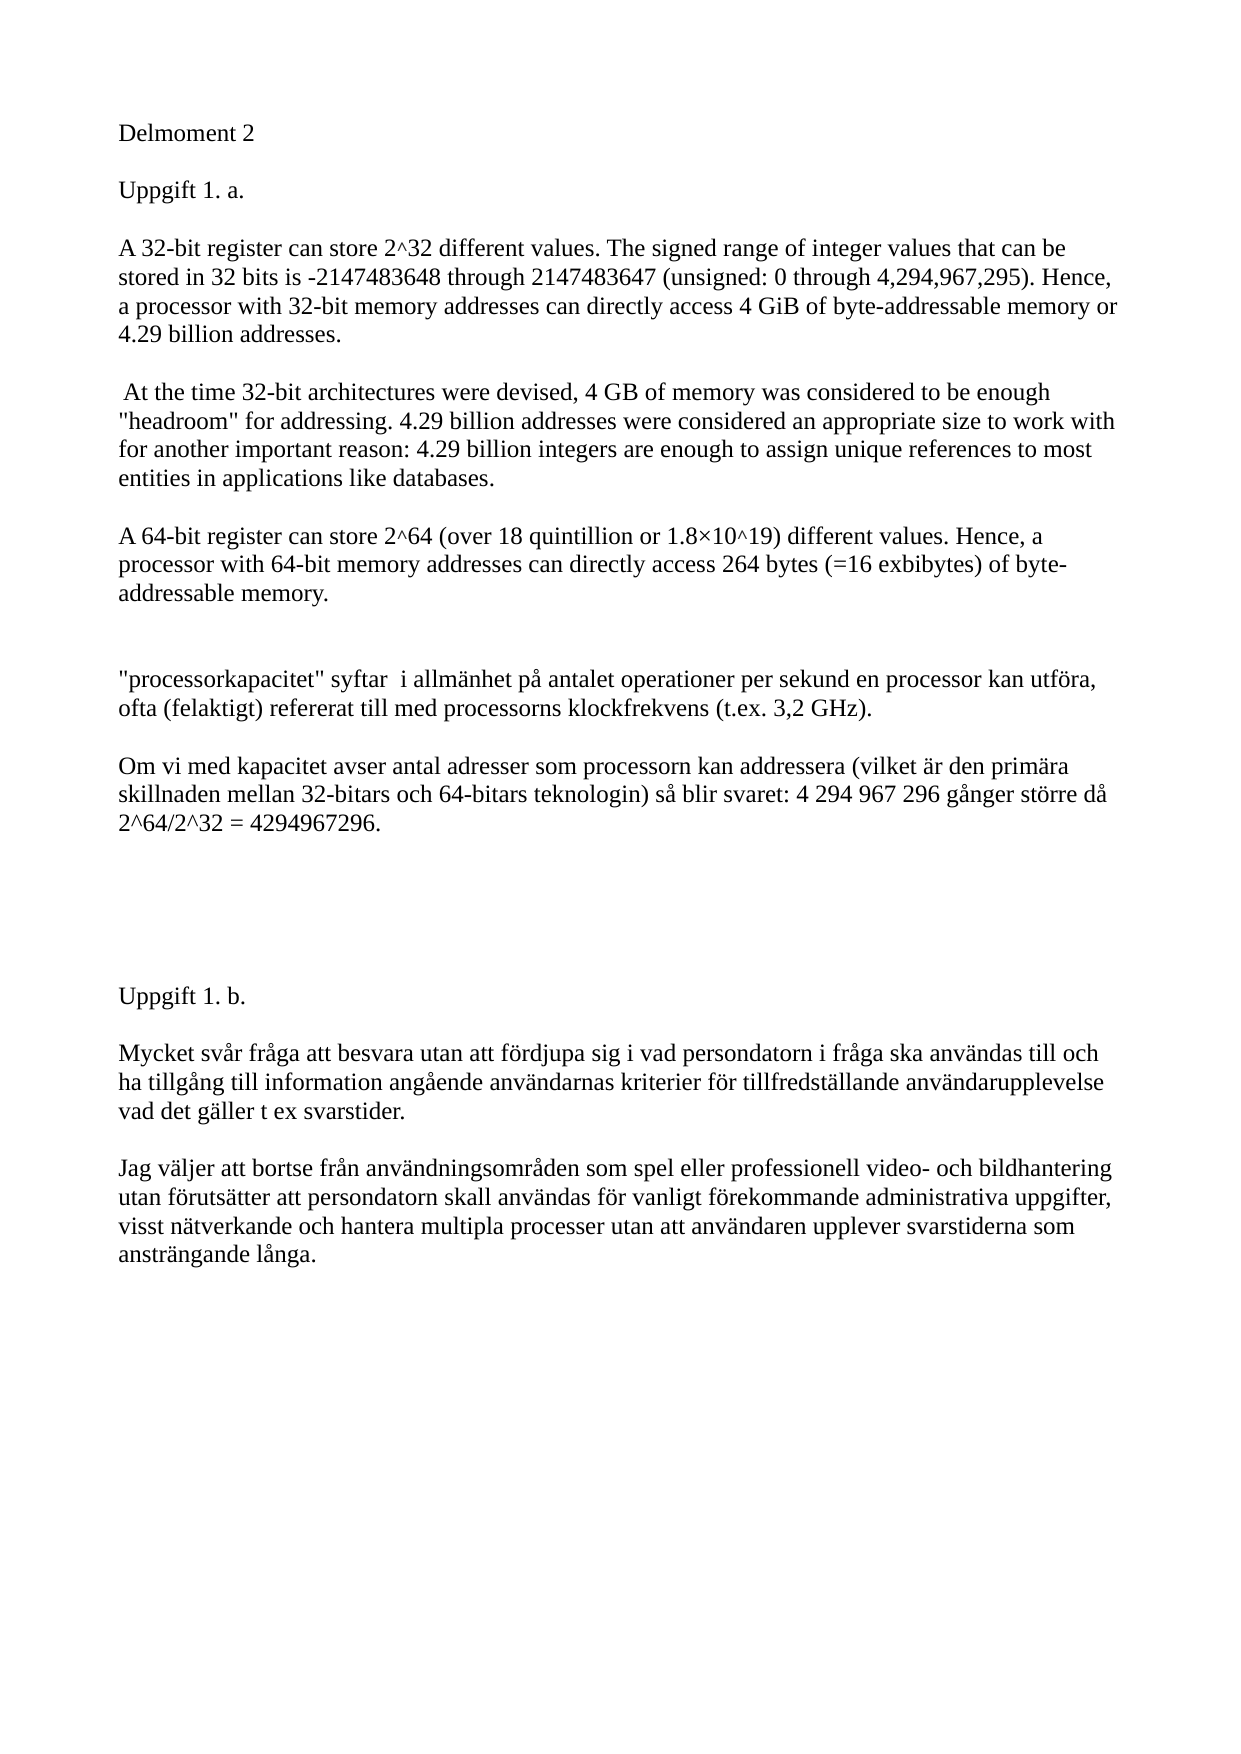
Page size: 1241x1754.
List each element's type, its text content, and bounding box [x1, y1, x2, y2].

text At the time 32-bit architectures were devised, 4 GB of memory was considered to be enough "headroom" for addressing. 4.29 billion addresses were considered an appropriate size to work with for another important reason: 4.29 billion integers are enough to assign unique references to most entities in applications like databases. [118, 377, 1122, 492]
text Mycket svår fråga att besvara utan att fördjupa sig i vad persondatorn i fråga ska användas till och ha tillgång till information angående användarnas kriterier för tillfredställande användarupplevelse vad det gäller t ex svarstider. [118, 1038, 1122, 1124]
text Delmoment 2 [118, 118, 1122, 147]
text "processorkapacitet" syftar i allmänhet på antalet operationer per sekund en processor kan utföra, ofta (felaktigt) refererat till med processorns klockfrekvens (t.ex. 3,2 GHz). [118, 664, 1122, 722]
text Uppgift 1. b. [118, 981, 1122, 1009]
text Om vi med kapacitet avser antal adresser som processorn kan addressera (vilket är den primära skillnaden mellan 32-bitars och 64-bitars teknologin) så blir svaret: 4 294 967 296 gånger större då 2^64/2^32 = 4294967296. [118, 751, 1122, 837]
text Jag väljer att bortse från användningsområden som spel eller professionell video- och bildhantering utan förutsätter att persondatorn skall användas för vanligt förekommande administrativa uppgifter, visst nätverkande och hantera multipla processer utan att användaren upplever svarstiderna som ansträngande långa. [118, 1153, 1122, 1268]
text A 32-bit register can store 2^32 different values. The signed range of integer values that can be stored in 32 bits is -2147483648 through 2147483647 (unsigned: 0 through 4,294,967,295). Hence, a processor with 32-bit memory addresses can directly access 4 GiB of byte-addressable memory or 4.29 billion addresses. [118, 233, 1122, 348]
text Uppgift 1. a. [118, 176, 1122, 204]
text A 64-bit register can store 2^64 (over 18 quintillion or 1.8×10^19) different values. Hence, a processor with 64-bit memory addresses can directly access 264 bytes (=16 exbibytes) of byte-addressable memory. [118, 521, 1122, 607]
